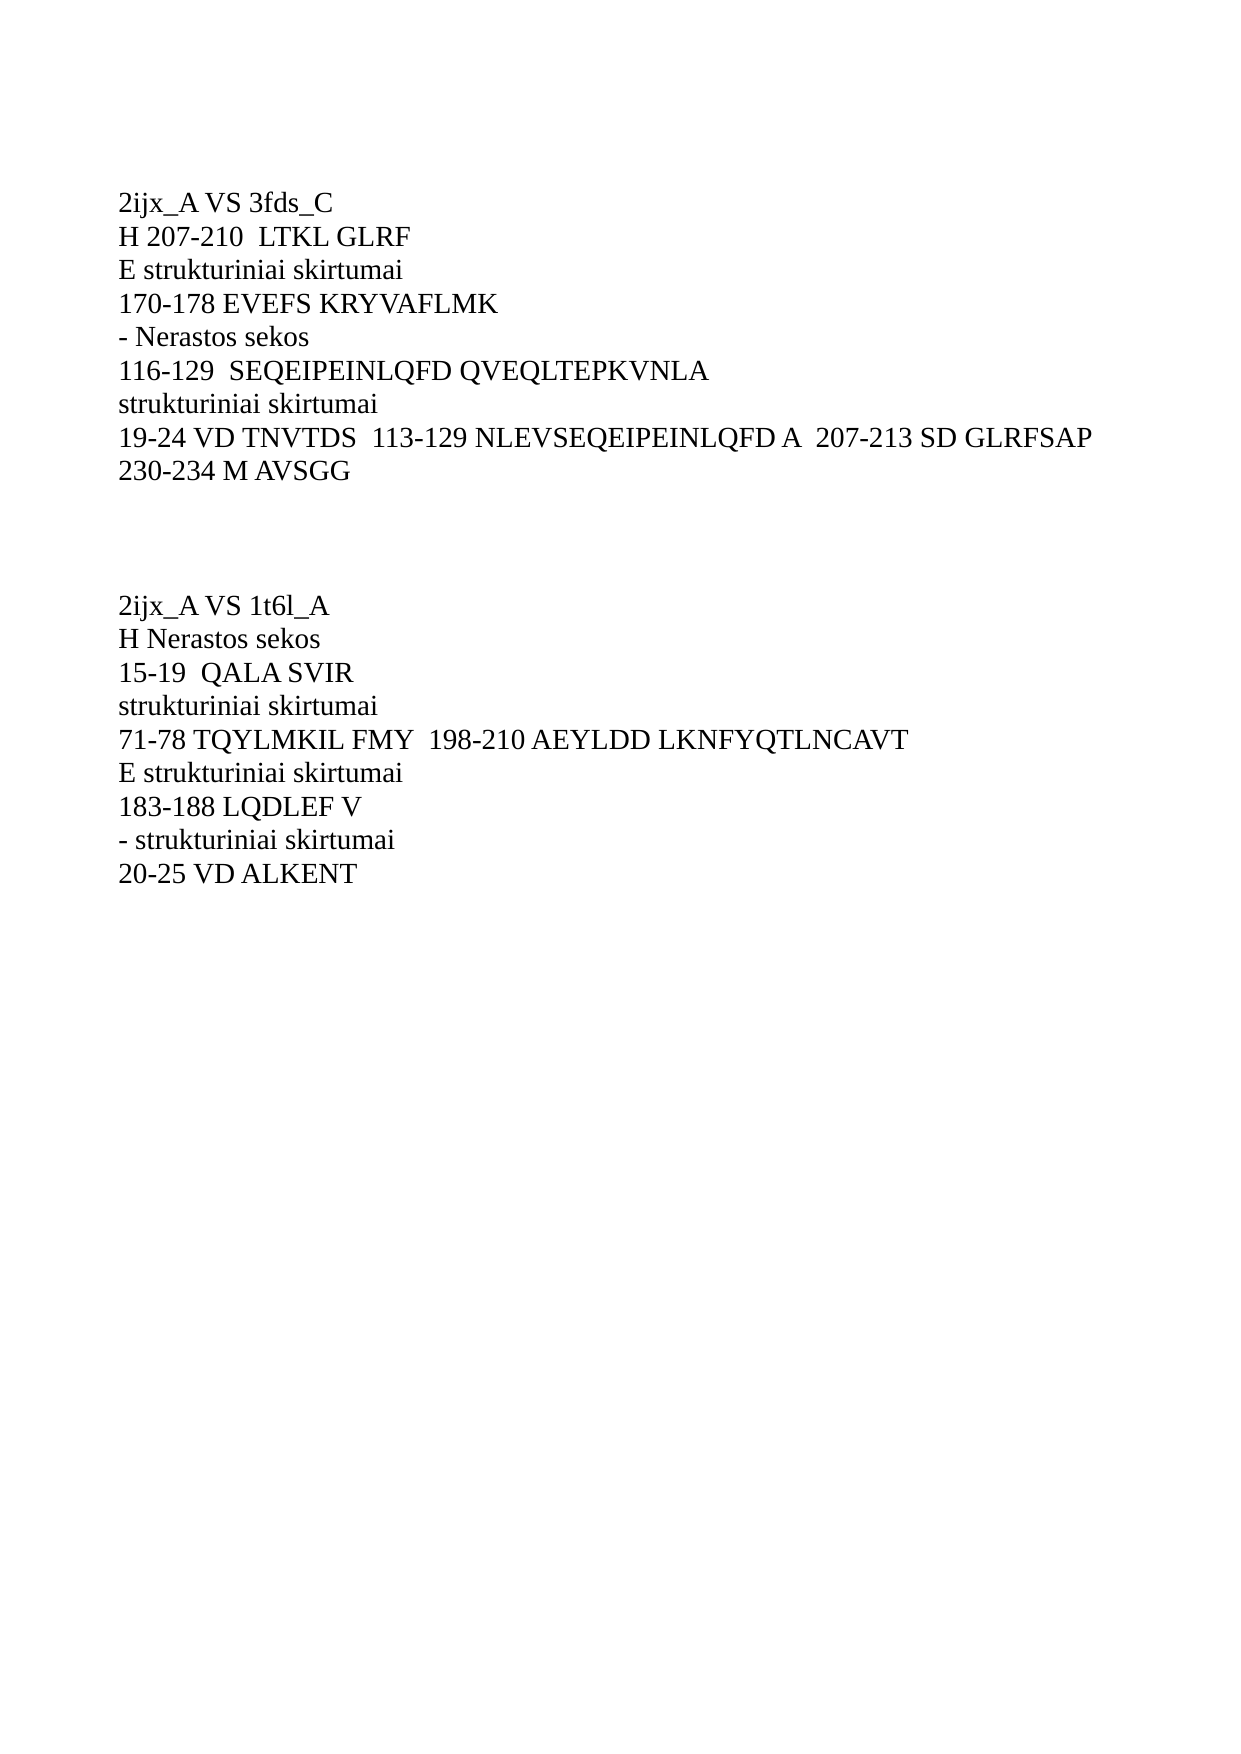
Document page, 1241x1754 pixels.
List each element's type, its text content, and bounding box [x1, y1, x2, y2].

text 2ijx_A VS 1t6l_A [118, 588, 1122, 621]
text 71-78 TQYLMKIL FMY 198-210 AEYLDD LKNFYQTLNCAVT [118, 722, 1122, 755]
text 20-25 VD ALKENT [118, 856, 1122, 889]
text 15-19 QALA SVIR [118, 655, 1122, 688]
text 170-178 EVEFS KRYVAFLMK [118, 286, 1122, 319]
text H 207-210 LTKL GLRF [118, 219, 1122, 252]
text 2ijx_A VS 3fds_C [118, 185, 1122, 219]
text - Nerastos sekos [118, 319, 1122, 353]
text 183-188 LQDLEF V [118, 789, 1122, 822]
text E strukturiniai skirtumai [118, 252, 1122, 286]
text 116-129 SEQEIPEINLQFD QVEQLTEPKVNLA [118, 353, 1122, 386]
text 19-24 VD TNVTDS 113-129 NLEVSEQEIPEINLQFD A 207-213 SD GLRFSAP 230-234 M AVSGG [118, 420, 1122, 487]
text E strukturiniai skirtumai [118, 755, 1122, 789]
text - strukturiniai skirtumai [118, 822, 1122, 856]
text strukturiniai skirtumai [118, 688, 1122, 722]
text strukturiniai skirtumai [118, 386, 1122, 420]
text H Nerastos sekos [118, 621, 1122, 655]
